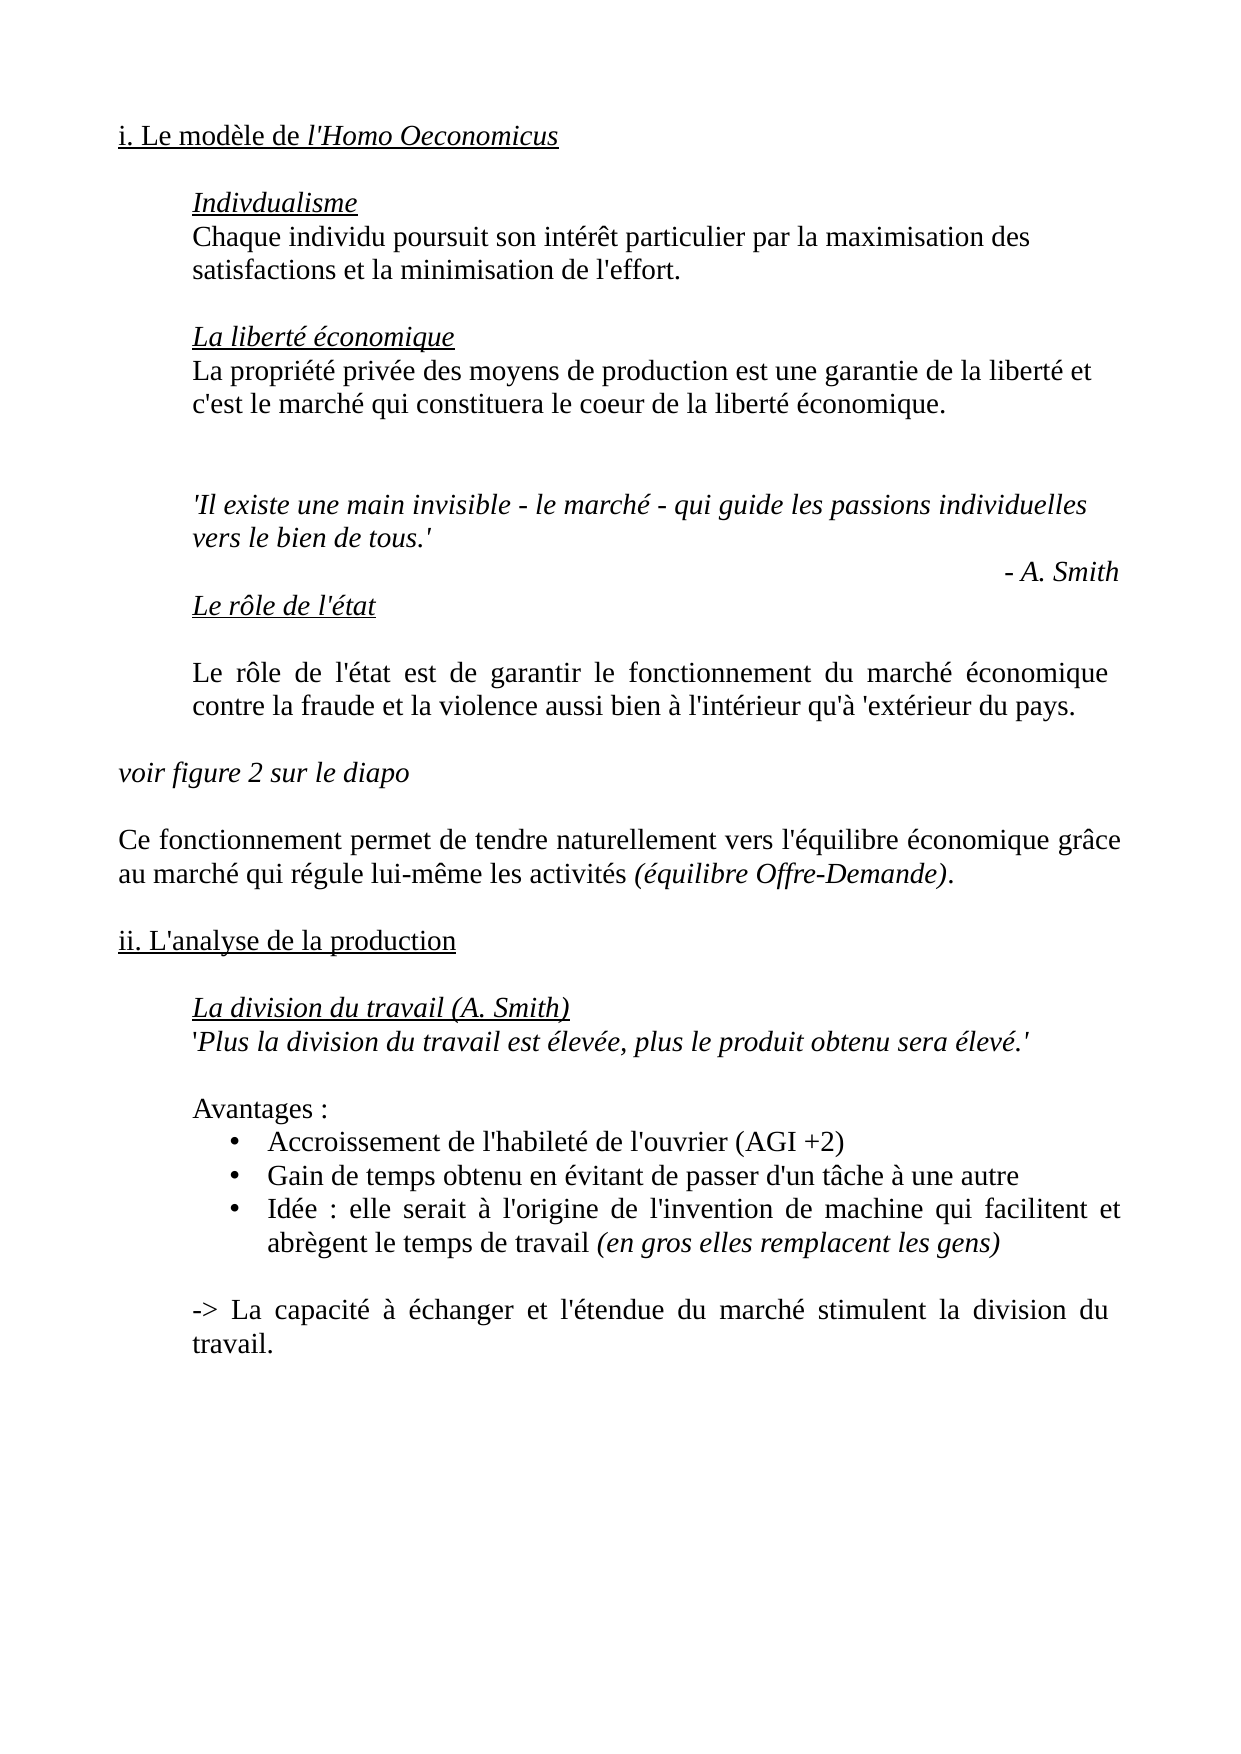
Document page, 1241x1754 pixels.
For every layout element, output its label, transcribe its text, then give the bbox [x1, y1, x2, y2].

list Idée : elle serait à l'origine de l'invention de machine qui facilitent et abrègent le temps de travail (en gros elles remplacent les gens) [229, 1192, 1122, 1259]
text Chaque individu poursuit son intérêt particulier par la maximisation des satisfactions et la minimisation de l'effort. [118, 219, 1122, 286]
text - A. Smith [118, 554, 1122, 588]
text 'Il existe une main invisible - le marché - qui guide les passions individuelles vers le bien de tous.' [118, 487, 1122, 554]
list Gain de temps obtenu en évitant de passer d'un tâche à une autre [229, 1158, 1122, 1192]
text Le rôle de l'état est de garantir le fonctionnement du marché économique contre la fraude et la violence aussi bien à l'intérieur qu'à 'extérieur du pays. [118, 655, 1122, 722]
list Accroissement de l'habileté de l'ouvrier (AGI +2) [229, 1124, 1122, 1158]
text La liberté économique [118, 319, 1122, 353]
text La propriété privée des moyens de production est une garantie de la liberté et c'est le marché qui constituera le coeur de la liberté économique. [118, 353, 1122, 420]
text ii. L'analyse de la production [118, 923, 1122, 957]
text Indivdualisme [118, 185, 1122, 219]
text Le rôle de l'état [118, 588, 1122, 621]
text voir figure 2 sur le diapo [118, 755, 1122, 789]
text Ce fonctionnement permet de tendre naturellement vers l'équilibre économique grâce au marché qui régule lui-même les activités (équilibre Offre-Demande). [118, 822, 1122, 889]
text La division du travail (A. Smith) [118, 990, 1122, 1024]
text -> La capacité à échanger et l'étendue du marché stimulent la division du travail. [118, 1292, 1122, 1359]
text Avantages : [118, 1091, 1122, 1124]
text 'Plus la division du travail est élevée, plus le produit obtenu sera élevé.' [118, 1024, 1122, 1057]
text i. Le modèle de l'Homo Oeconomicus [118, 118, 1122, 152]
